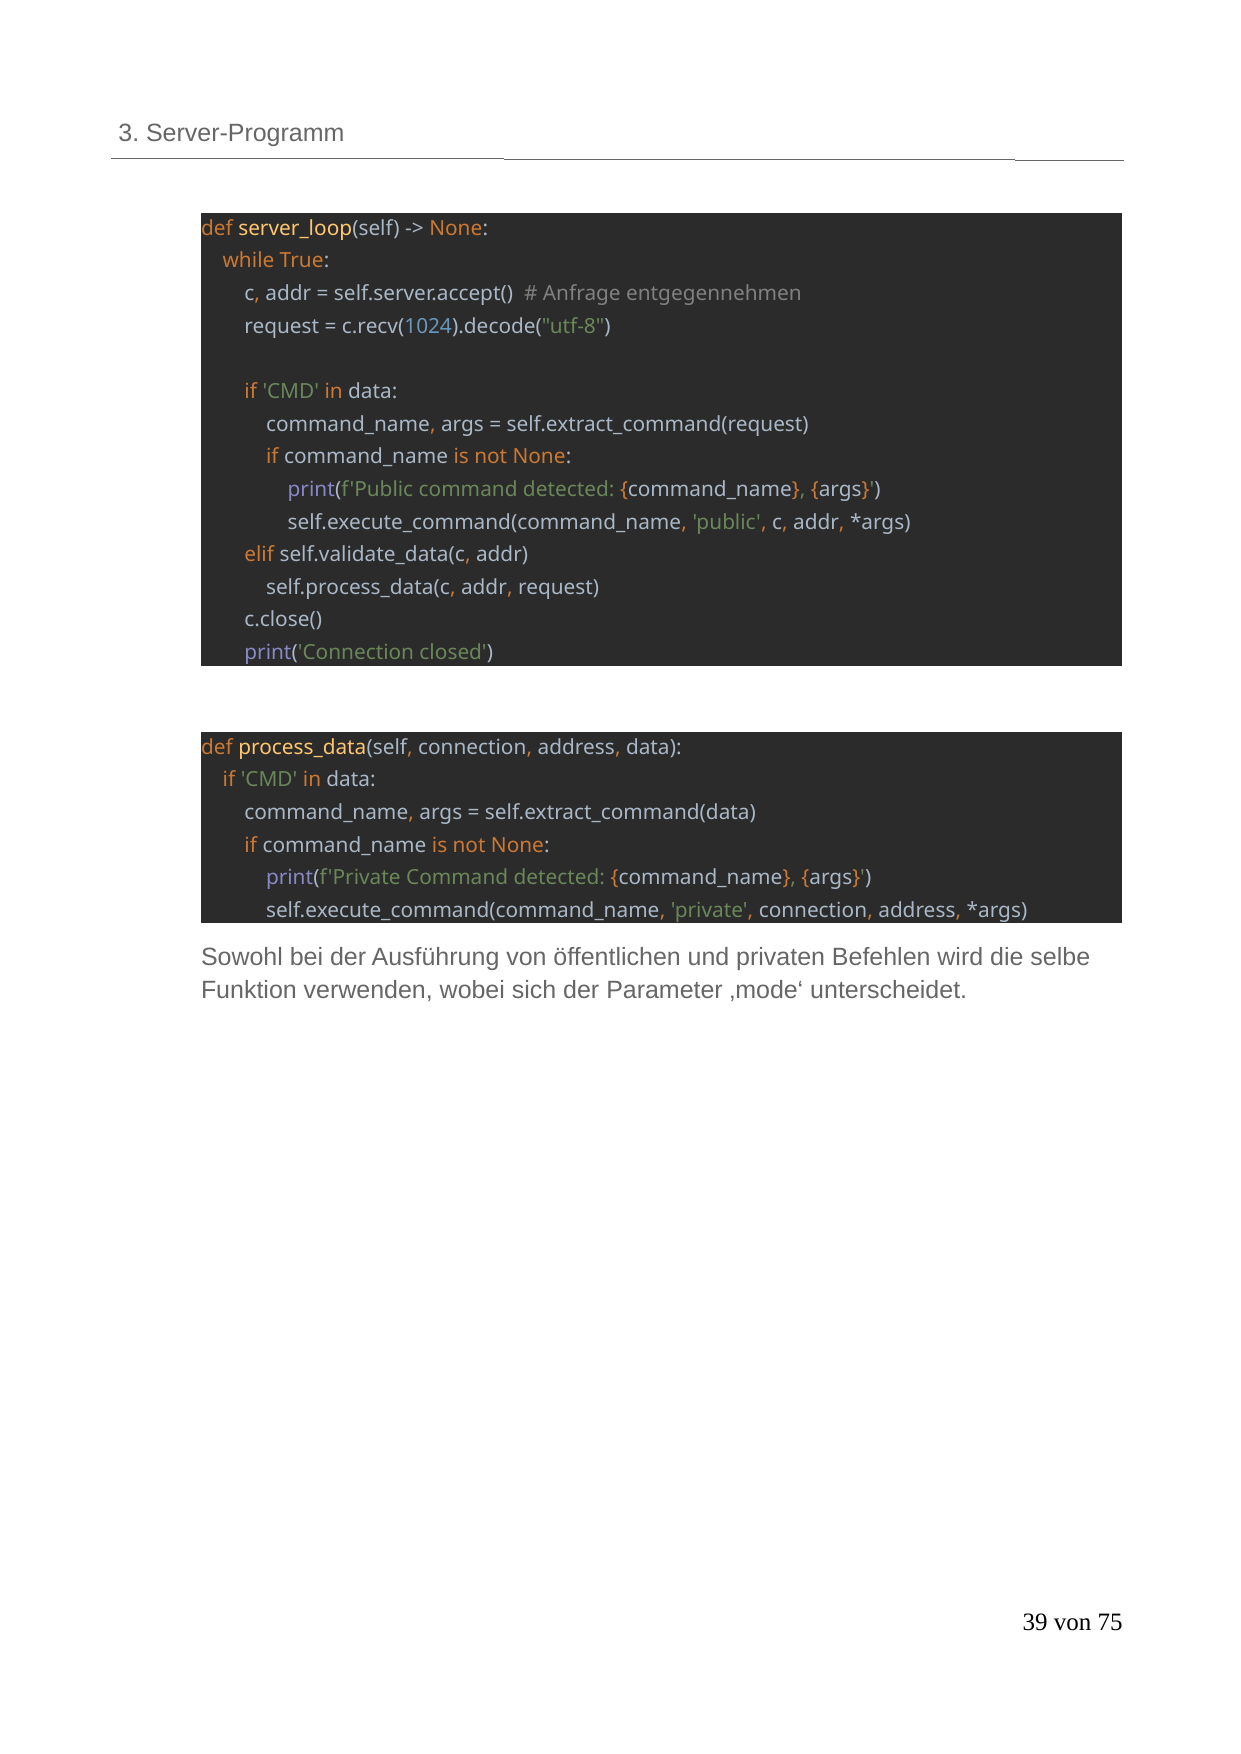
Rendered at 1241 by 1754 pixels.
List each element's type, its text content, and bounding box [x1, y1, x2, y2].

text 3. Server-Programm [118, 118, 1122, 147]
text def server_loop(self) -> None: while True: c, addr = self.server.accept() # Anfrage entgegennehmen request = c.recv(1024).decode("utf-8") if 'CMD' in data: command_name, args = self.extract_command(request) if command_name is not None: print(f'Public command detected: {command_name}, {args}') self.execute_command(command_name, 'public', c, addr, *args) elif self.validate_data(c, addr) self.process_data(c, addr, request) c.close() print('Connection closed') [201, 213, 1122, 666]
text def process_data(self, connection, address, data): if 'CMD' in data: command_name, args = self.extract_command(data) if command_name is not None: print(f'Private Command detected: {command_name}, {args}') self.execute_command(command_name, 'private', connection, address, *args) [201, 732, 1122, 923]
text Sowohl bei der Ausführung von öffentlichen und privaten Befehlen wird die selbe Funktion verwenden, wobei sich der Parameter ‚mode‘ unterscheidet. [201, 942, 1122, 1004]
